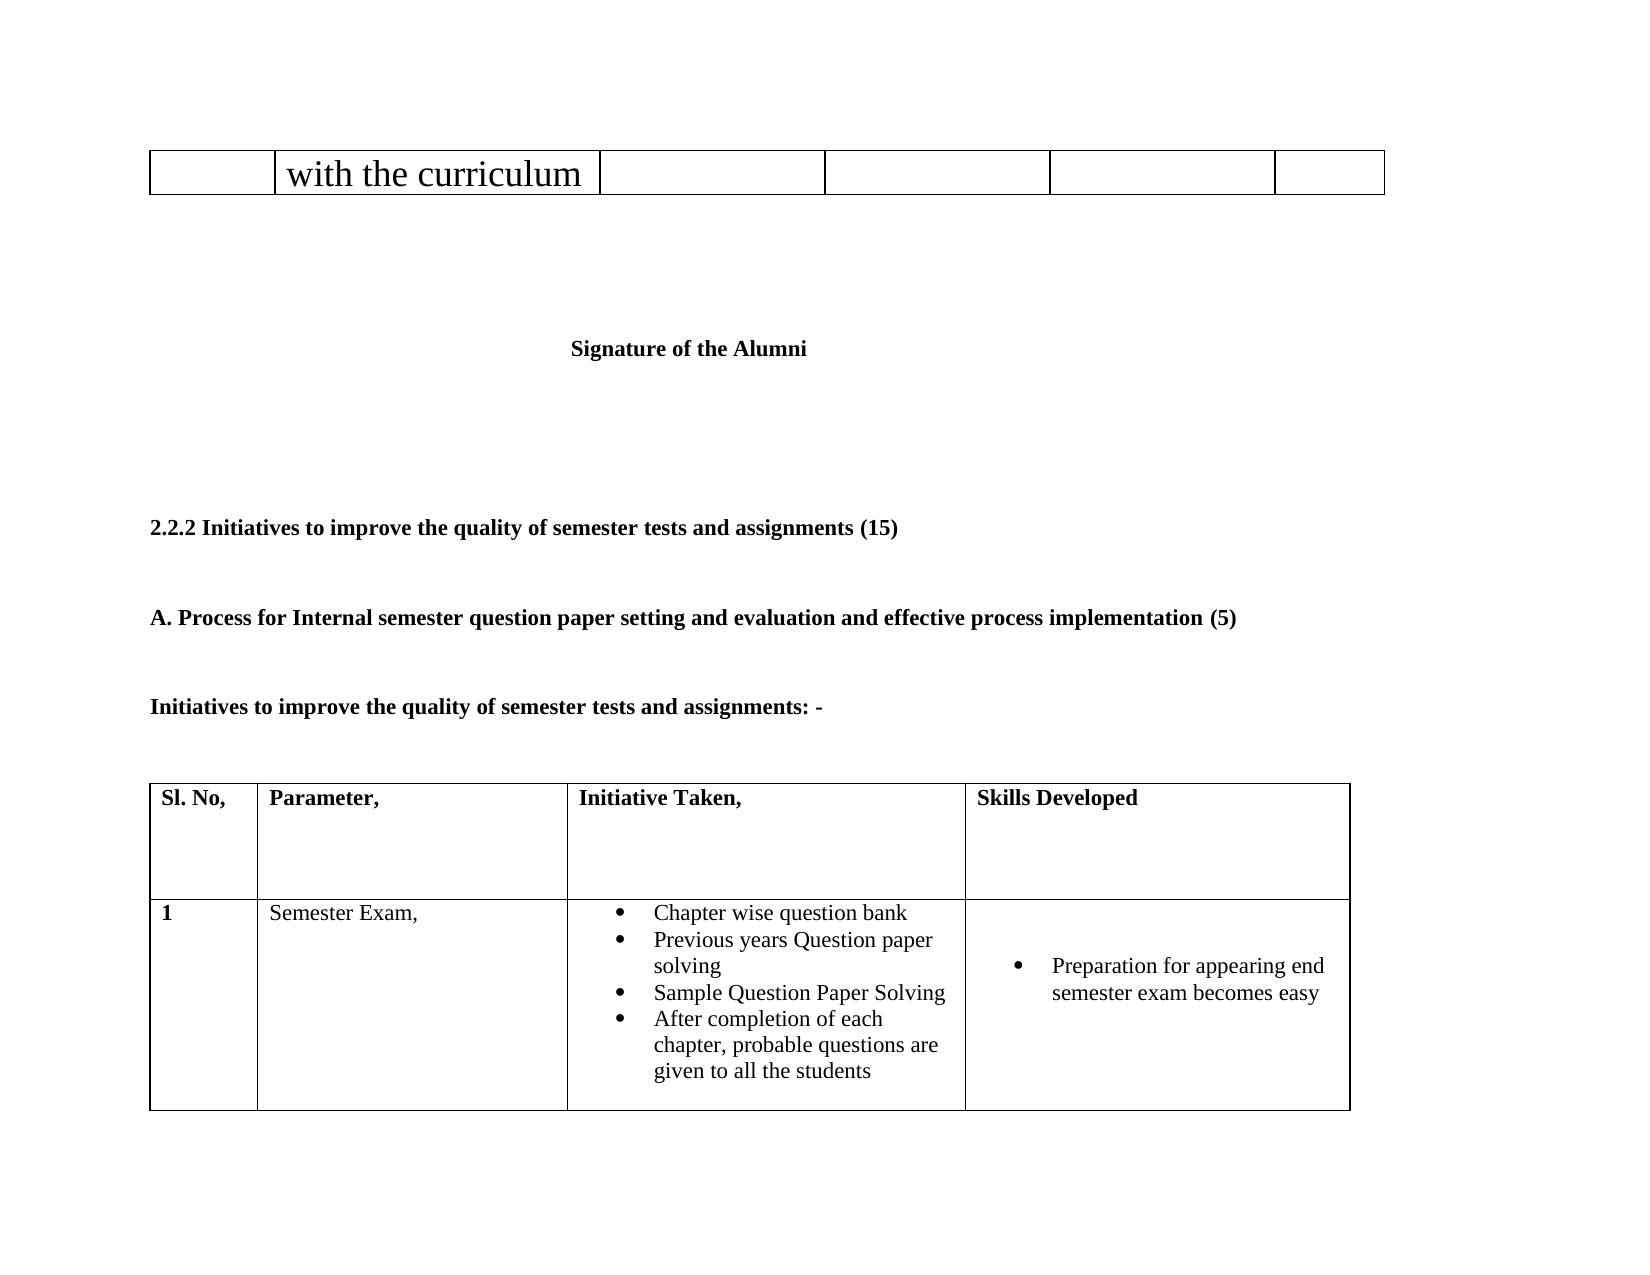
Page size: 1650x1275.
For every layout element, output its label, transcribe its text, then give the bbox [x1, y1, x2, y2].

table_cell Semester Exam, [258, 900, 567, 1110]
table_header Skills Developed [966, 784, 1349, 898]
text Signature of the Alumni [525, 335, 1500, 361]
table_header Sl. No, [151, 784, 257, 898]
text A. Process for Internal semester question paper setting and evaluation and effective process implementation (5) [150, 604, 1500, 630]
table_header Parameter, [258, 784, 567, 898]
table_header Initiative Taken, [568, 784, 965, 898]
table_cell 1 [151, 900, 257, 1110]
table_cell [151, 151, 274, 194]
table_cell Chapter wise question bank Previous years Question paper solving Sample Question Paper Solving After completion of each chapter, probable questions are given to all the students [568, 900, 965, 1110]
table_cell [601, 151, 824, 194]
text Initiatives to improve the quality of semester tests and assignments: - [150, 693, 1500, 719]
table_cell with the curriculum [276, 151, 599, 194]
table_cell Preparation for appearing end semester exam becomes easy [966, 900, 1349, 1110]
table_cell [1051, 151, 1274, 194]
table_cell [1276, 151, 1384, 194]
table_cell [826, 151, 1049, 194]
text 2.2.2 Initiatives to improve the quality of semester tests and assignments (15) [150, 514, 1500, 540]
